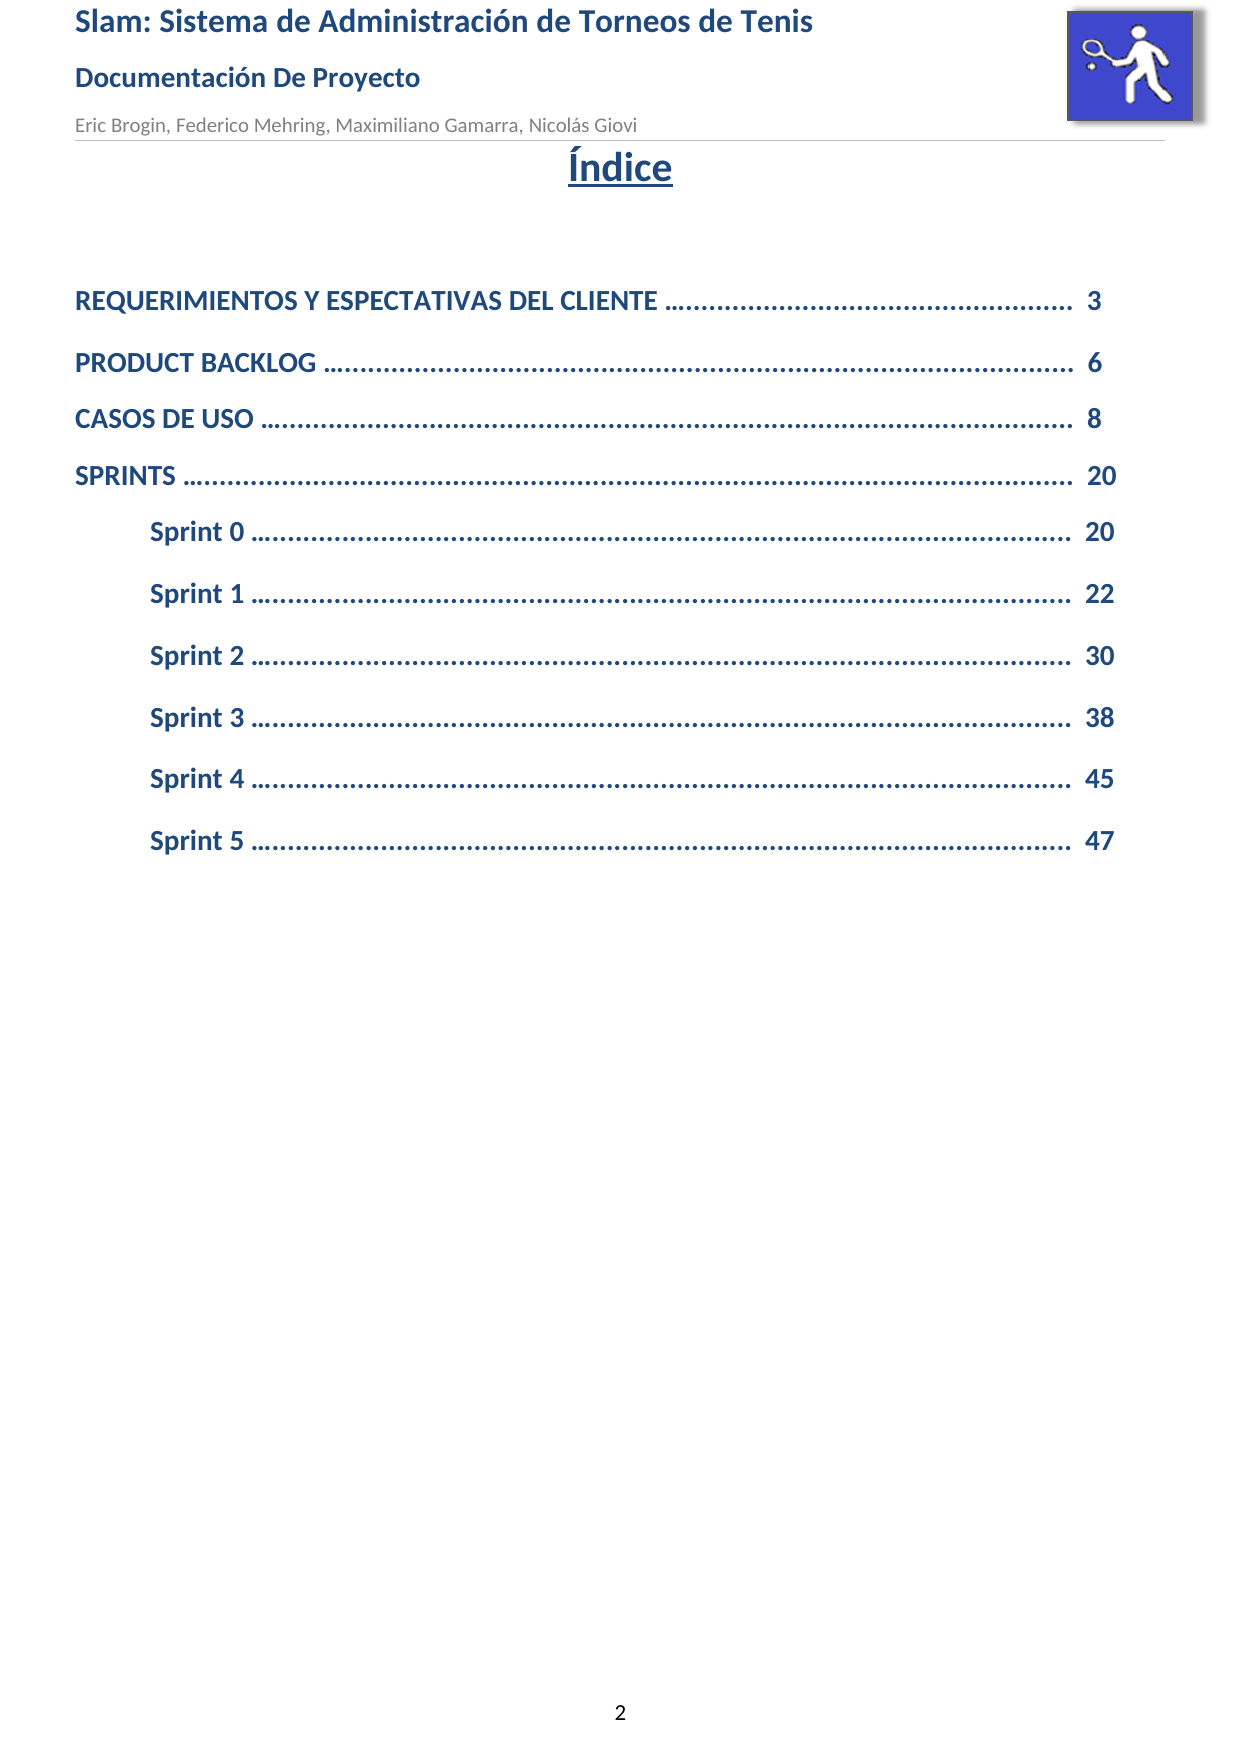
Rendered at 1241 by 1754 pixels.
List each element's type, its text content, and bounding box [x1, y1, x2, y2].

text SPRINTS …................................................................................................................ 20 [75, 457, 1165, 493]
text Sprint 3 …....................................................................................................... 38 [75, 699, 1165, 734]
text CASOS DE USO …...................................................................................................... 8 [75, 401, 1165, 436]
text REQUERIMIENTOS Y ESPECTATIVAS DEL CLIENTE ….................................................. 3 [75, 282, 1165, 318]
text Sprint 0 …....................................................................................................... 20 [75, 513, 1165, 549]
text Sprint 5 …....................................................................................................... 47 [75, 822, 1165, 899]
text Índice [75, 141, 1165, 192]
text Sprint 1 …....................................................................................................... 22 [75, 575, 1165, 611]
text Sprint 4 …....................................................................................................... 45 [75, 761, 1165, 796]
text Sprint 2 …....................................................................................................... 30 [75, 637, 1165, 673]
text PRODUCT BACKLOG ….............................................................................................. 6 [75, 344, 1165, 380]
picture [1065, 1, 1214, 131]
